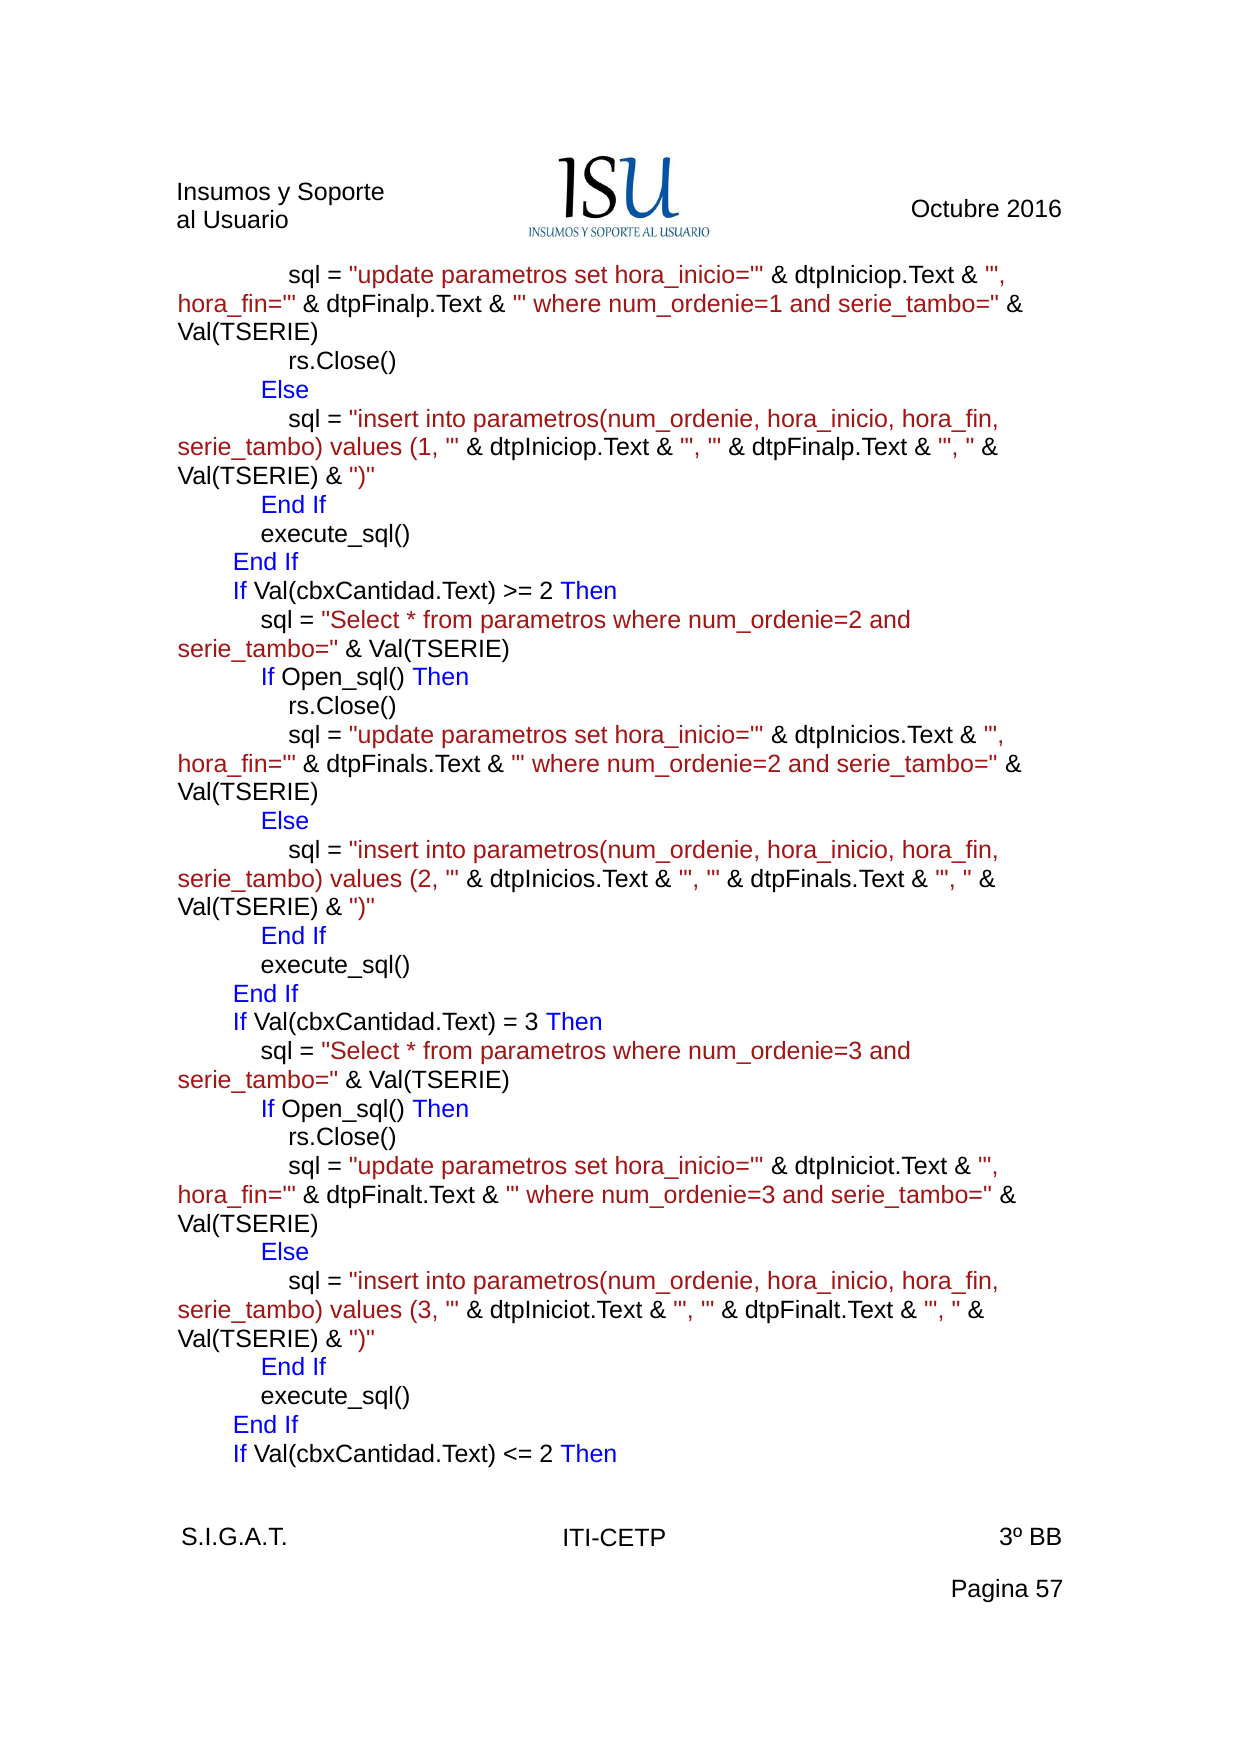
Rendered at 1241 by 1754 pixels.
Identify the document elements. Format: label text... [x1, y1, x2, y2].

text sql = "update parametros set hora_inicio='" & dtpIniciop.Text & "', hora_fin='" & dtpFinalp.Text & "' where num_ordenie=1 and serie_tambo=" & Val(TSERIE) [177, 260, 1063, 346]
text sql = "insert into parametros(num_ordenie, hora_inicio, hora_fin, serie_tambo) values (2, '" & dtpInicios.Text & "', '" & dtpFinals.Text & "', " & Val(TSERIE) & ")" [177, 835, 1063, 921]
text rs.Close() [177, 346, 1063, 375]
text sql = "Select * from parametros where num_ordenie=2 and serie_tambo=" & Val(TSERIE) [177, 605, 1063, 662]
text End If [177, 1410, 1063, 1438]
text rs.Close() [177, 691, 1063, 720]
text If Open_sql() Then [177, 1093, 1063, 1122]
text rs.Close() [177, 1122, 1063, 1151]
text sql = "Select * from parametros where num_ordenie=3 and serie_tambo=" & Val(TSERIE) [177, 1036, 1063, 1093]
text If Val(cbxCantidad.Text) = 3 Then [177, 1007, 1063, 1036]
text End If [177, 490, 1063, 518]
text Else [177, 806, 1063, 835]
text If Open_sql() Then [177, 662, 1063, 691]
text execute_sql() [177, 950, 1063, 978]
text sql = "insert into parametros(num_ordenie, hora_inicio, hora_fin, serie_tambo) values (3, '" & dtpIniciot.Text & "', '" & dtpFinalt.Text & "', " & Val(TSERIE) & ")" [177, 1266, 1063, 1352]
text End If [177, 547, 1063, 576]
text execute_sql() [177, 1381, 1063, 1410]
text End If [177, 921, 1063, 950]
text If Val(cbxCantidad.Text) >= 2 Then [177, 576, 1063, 605]
text Else [177, 375, 1063, 403]
text sql = "insert into parametros(num_ordenie, hora_inicio, hora_fin, serie_tambo) values (1, '" & dtpIniciop.Text & "', '" & dtpFinalp.Text & "', " & Val(TSERIE) & ")" [177, 403, 1063, 490]
text If Val(cbxCantidad.Text) <= 2 Then [177, 1438, 1063, 1467]
text sql = "update parametros set hora_inicio='" & dtpIniciot.Text & "', hora_fin='" & dtpFinalt.Text & "' where num_ordenie=3 and serie_tambo=" & Val(TSERIE) [177, 1151, 1063, 1237]
text execute_sql() [177, 518, 1063, 547]
text Else [177, 1237, 1063, 1266]
text sql = "update parametros set hora_inicio='" & dtpInicios.Text & "', hora_fin='" & dtpFinals.Text & "' where num_ordenie=2 and serie_tambo=" & Val(TSERIE) [177, 720, 1063, 806]
picture [517, 138, 723, 252]
text End If [177, 1352, 1063, 1381]
text End If [177, 978, 1063, 1007]
